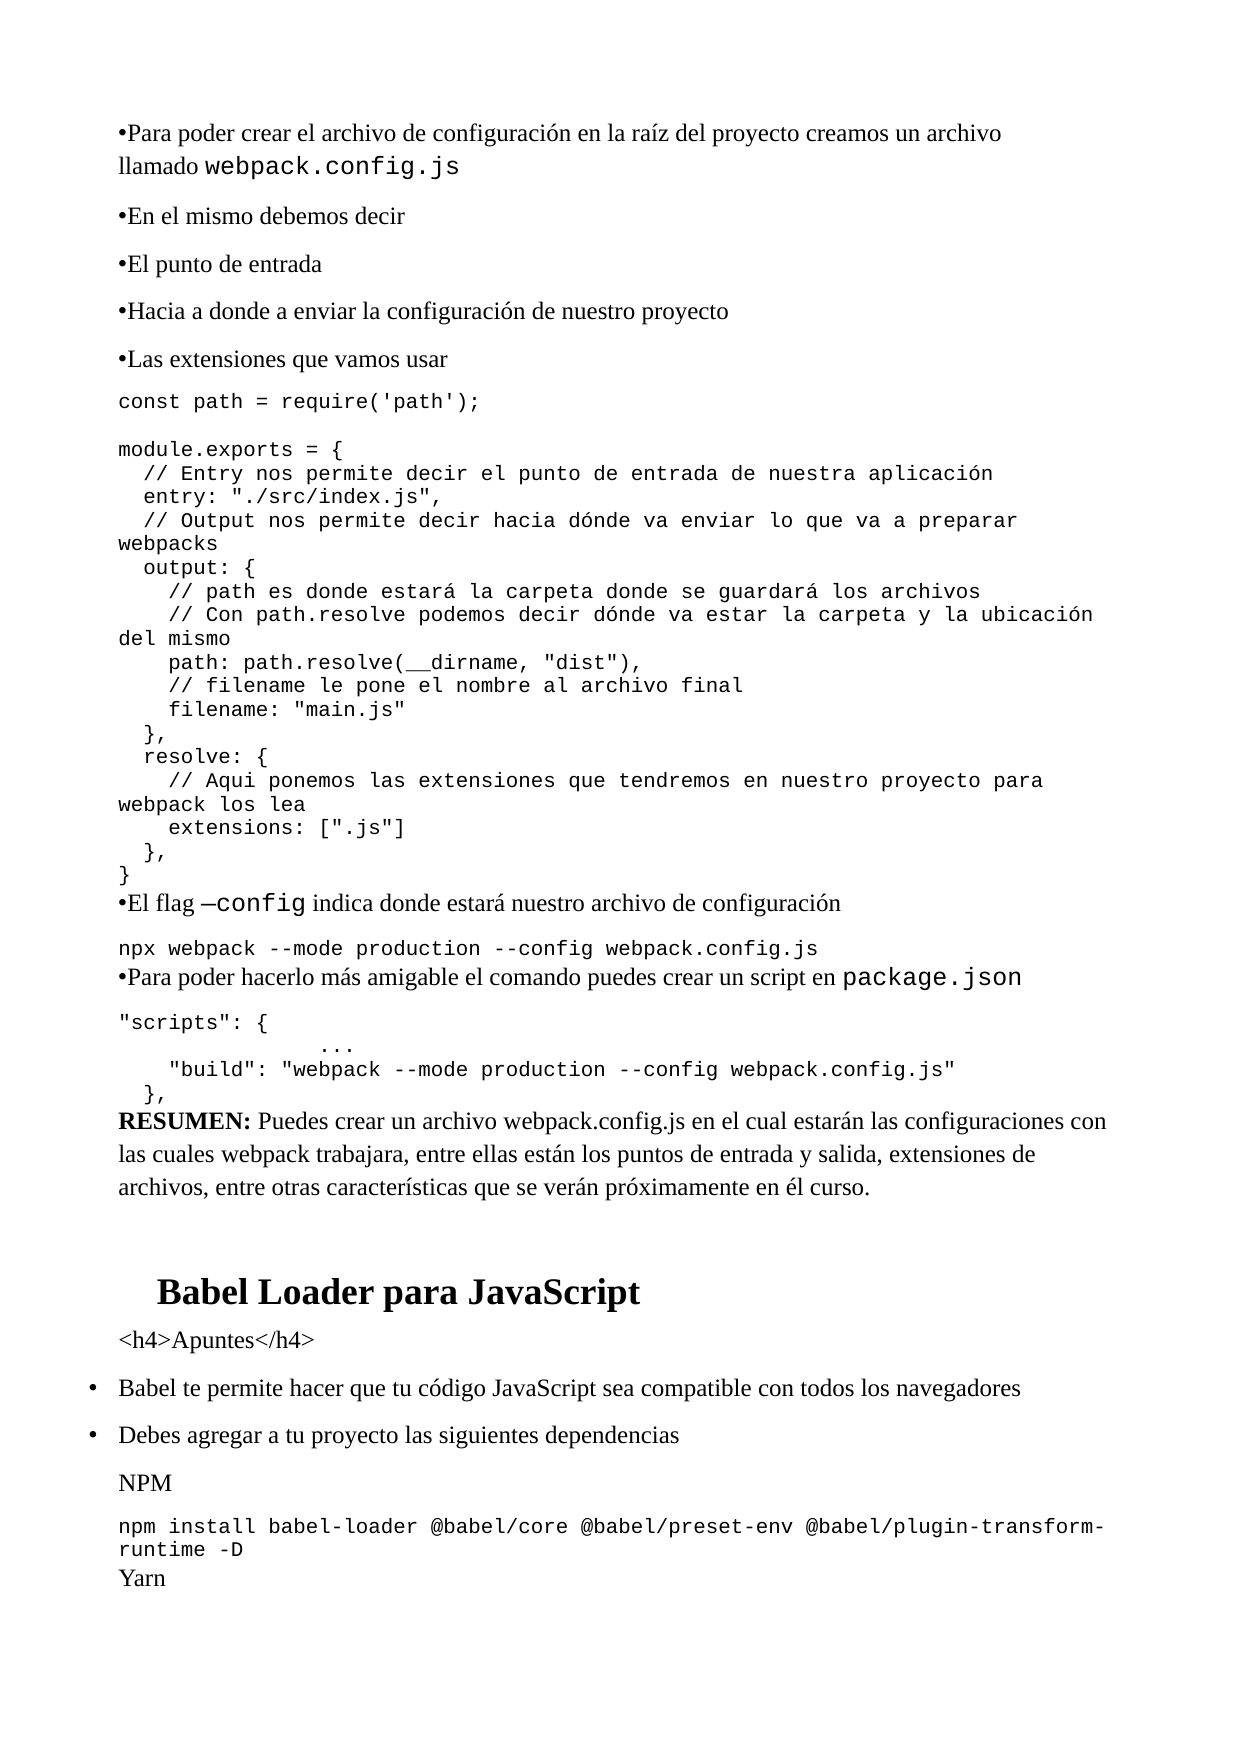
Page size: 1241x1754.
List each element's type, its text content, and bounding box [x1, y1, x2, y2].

subtitle 💛 Babel Loader para JavaScript [118, 1269, 1122, 1313]
text entry: "./src/index.js", [118, 486, 1122, 510]
list En el mismo debemos decir [118, 201, 1122, 230]
text // Aqui ponemos las extensiones que tendremos en nuestro proyecto para webpack los lea [118, 770, 1122, 817]
text path: path.resolve(__dirname, "dist"), [118, 652, 1122, 675]
text // Output nos permite decir hacia dónde va enviar lo que va a preparar webpacks [118, 510, 1122, 557]
list Debes agregar a tu proyecto las siguientes dependencias [118, 1420, 1122, 1449]
text "build": "webpack --mode production --config webpack.config.js" [118, 1059, 1122, 1083]
text npx webpack --mode production --config webpack.config.js [118, 938, 1122, 962]
text <h4>Apuntes</h4> [118, 1325, 1122, 1354]
text extensions: [".js"] [118, 817, 1122, 841]
text // Entry nos permite decir el punto de entrada de nuestra aplicación [118, 462, 1122, 486]
text "scripts": { [118, 1012, 1122, 1035]
text }, [118, 723, 1122, 746]
list Para poder crear el archivo de configuración en la raíz del proyecto creamos un archivo llamado webpack.config.js [118, 118, 1122, 182]
list Hacia a donde a enviar la configuración de nuestro proyecto [118, 296, 1122, 325]
text module.exports = { [118, 439, 1122, 462]
text RESUMEN: Puedes crear un archivo webpack.config.js en el cual estarán las configuraciones con las cuales webpack trabajara, entre ellas están los puntos de entrada y salida, extensiones de archivos, entre otras características que se verán próximamente en él curso. [118, 1106, 1122, 1201]
text ... [118, 1035, 1122, 1059]
list Babel te permite hacer que tu código JavaScript sea compatible con todos los navegadores [118, 1373, 1122, 1402]
list El flag —config indica donde estará nuestro archivo de configuración [118, 888, 1122, 919]
text NPM [118, 1468, 1122, 1497]
text // path es donde estará la carpeta donde se guardará los archivos [118, 581, 1122, 604]
text filename: "main.js" [118, 699, 1122, 723]
text // filename le pone el nombre al archivo final [118, 675, 1122, 699]
text }, [118, 1083, 1122, 1106]
text } [118, 864, 1122, 888]
list Las extensiones que vamos usar [118, 344, 1122, 373]
text // Con path.resolve podemos decir dónde va estar la carpeta y la ubicación del mismo [118, 604, 1122, 652]
text }, [118, 841, 1122, 864]
text resolve: { [118, 746, 1122, 770]
text const path = require('path'); [118, 392, 1122, 415]
text Yarn [118, 1563, 1122, 1592]
text output: { [118, 557, 1122, 581]
list El punto de entrada [118, 249, 1122, 277]
text npm install babel-loader @babel/core @babel/preset-env @babel/plugin-transform-runtime -D [118, 1516, 1122, 1563]
list Para poder hacerlo más amigable el comando puedes crear un script en package.json [118, 962, 1122, 993]
